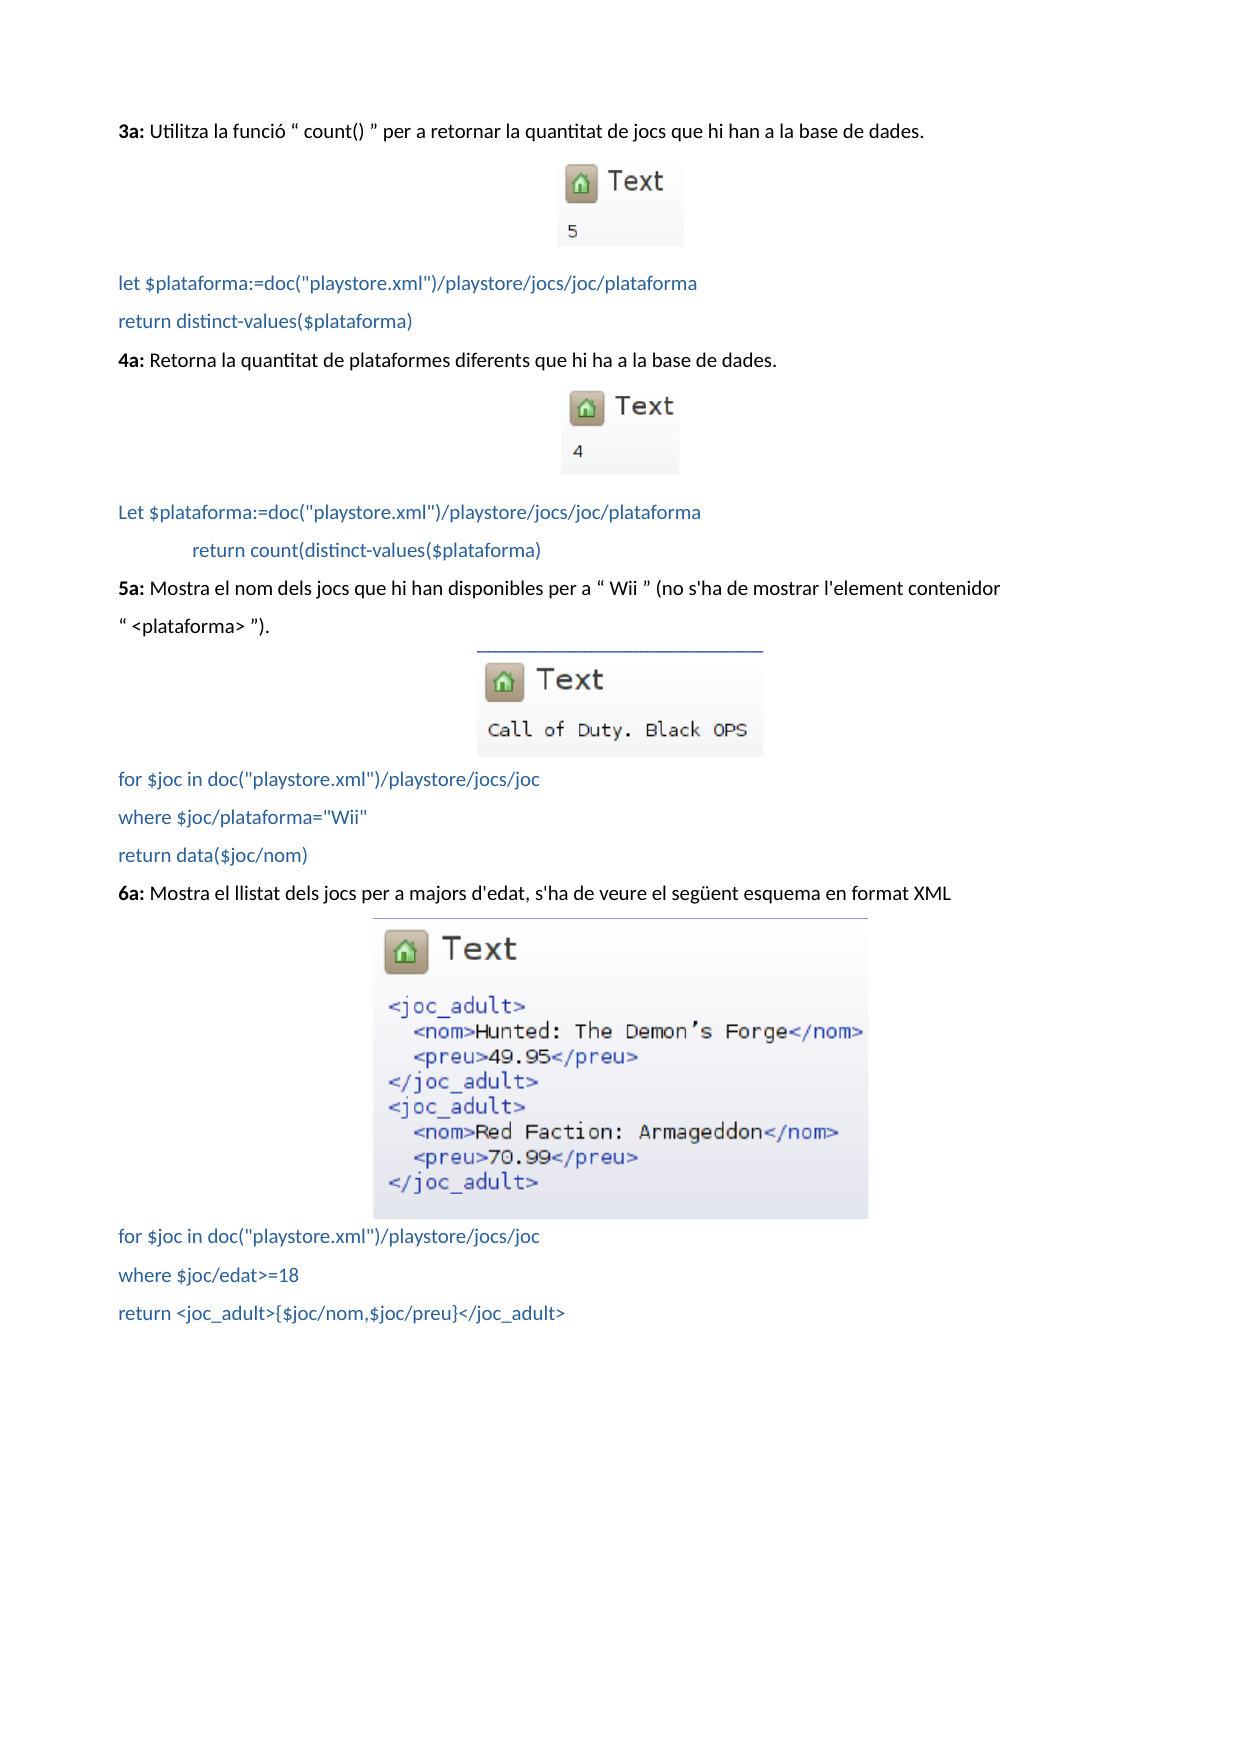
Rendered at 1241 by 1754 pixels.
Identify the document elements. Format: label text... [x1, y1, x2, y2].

picture [371, 918, 869, 1219]
text for $joc in doc("playstore.xml")/playstore/jocs/joc [118, 1224, 1122, 1249]
text where $joc/plataforma="Wii" [118, 804, 1122, 830]
text Let $plataforma:=doc("playstore.xml")/playstore/jocs/joc/plataforma [118, 499, 1122, 525]
text 3a: Utilitza la funció “ count() ” per a retornar la quantitat de jocs que hi han a la base de dades. [118, 118, 1122, 143]
text for $joc in doc("playstore.xml")/playstore/jocs/joc [118, 766, 1122, 792]
text return data($joc/nom) [118, 842, 1122, 868]
picture [556, 156, 684, 247]
text where $joc/edat>=18 [118, 1262, 1122, 1287]
text 5a: Mostra el nom dels jocs que hi han disponibles per a “ Wii ” (no s'ha de mostrar l'element contenidor [118, 576, 1122, 601]
text 6a: Mostra el llistat dels jocs per a majors d'edat, s'ha de veure el següent esquema en format XML [118, 881, 1122, 906]
text return distinct-values($plataforma) [118, 309, 1122, 334]
text return count(distinct-values($plataforma) [118, 537, 1122, 563]
picture [476, 651, 764, 757]
text return <joc_adult>{$joc/nom,$joc/preu}</joc_adult> [118, 1300, 1122, 1325]
text let $plataforma:=doc("playstore.xml")/playstore/jocs/joc/plataforma [118, 271, 1122, 296]
picture [560, 385, 680, 475]
text “ <plataforma> ”). [118, 614, 1122, 639]
text 4a: Retorna la quantitat de plataformes diferents que hi ha a la base de dades. [118, 347, 1122, 372]
